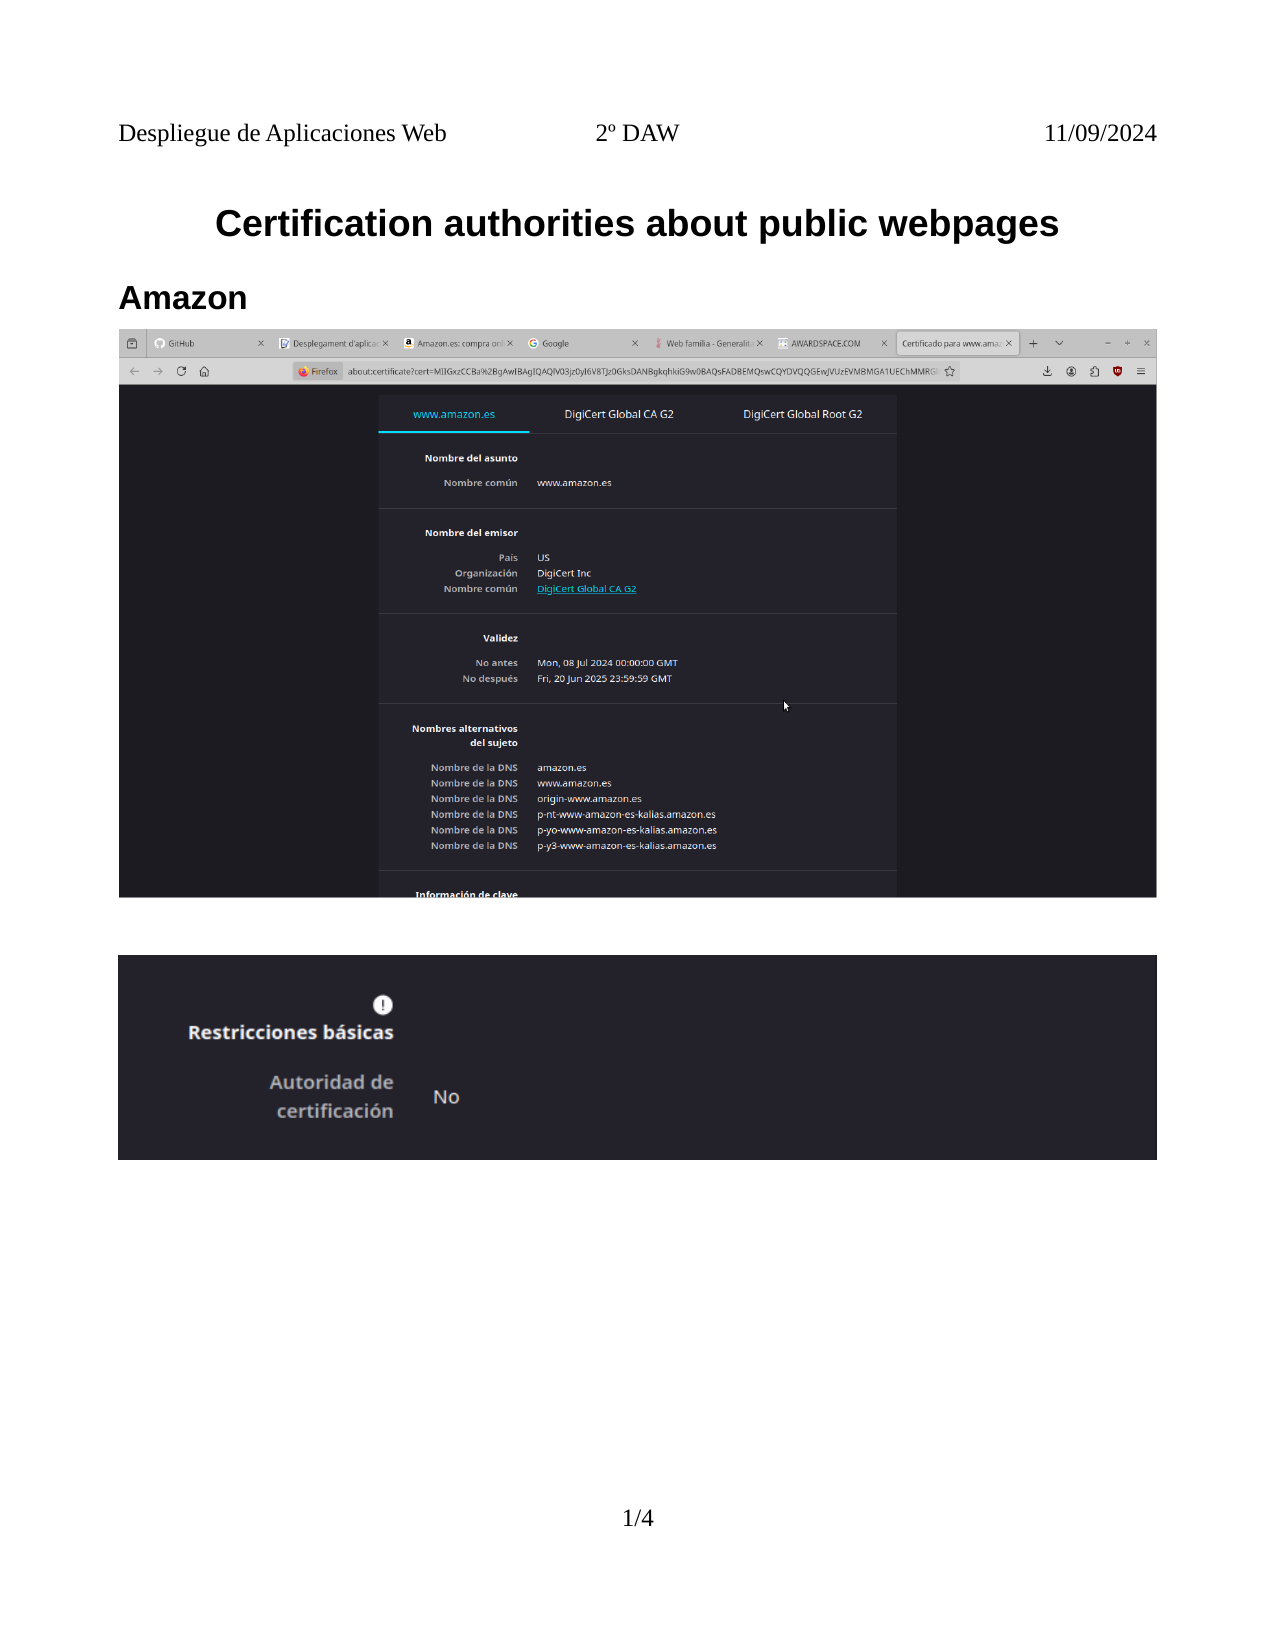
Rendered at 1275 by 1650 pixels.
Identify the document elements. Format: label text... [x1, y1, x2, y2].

subtitle Amazon [118, 278, 1157, 316]
picture [118, 955, 1157, 1160]
picture [118, 328, 1157, 898]
subtitle Certification authorities about public webpages [118, 201, 1157, 244]
